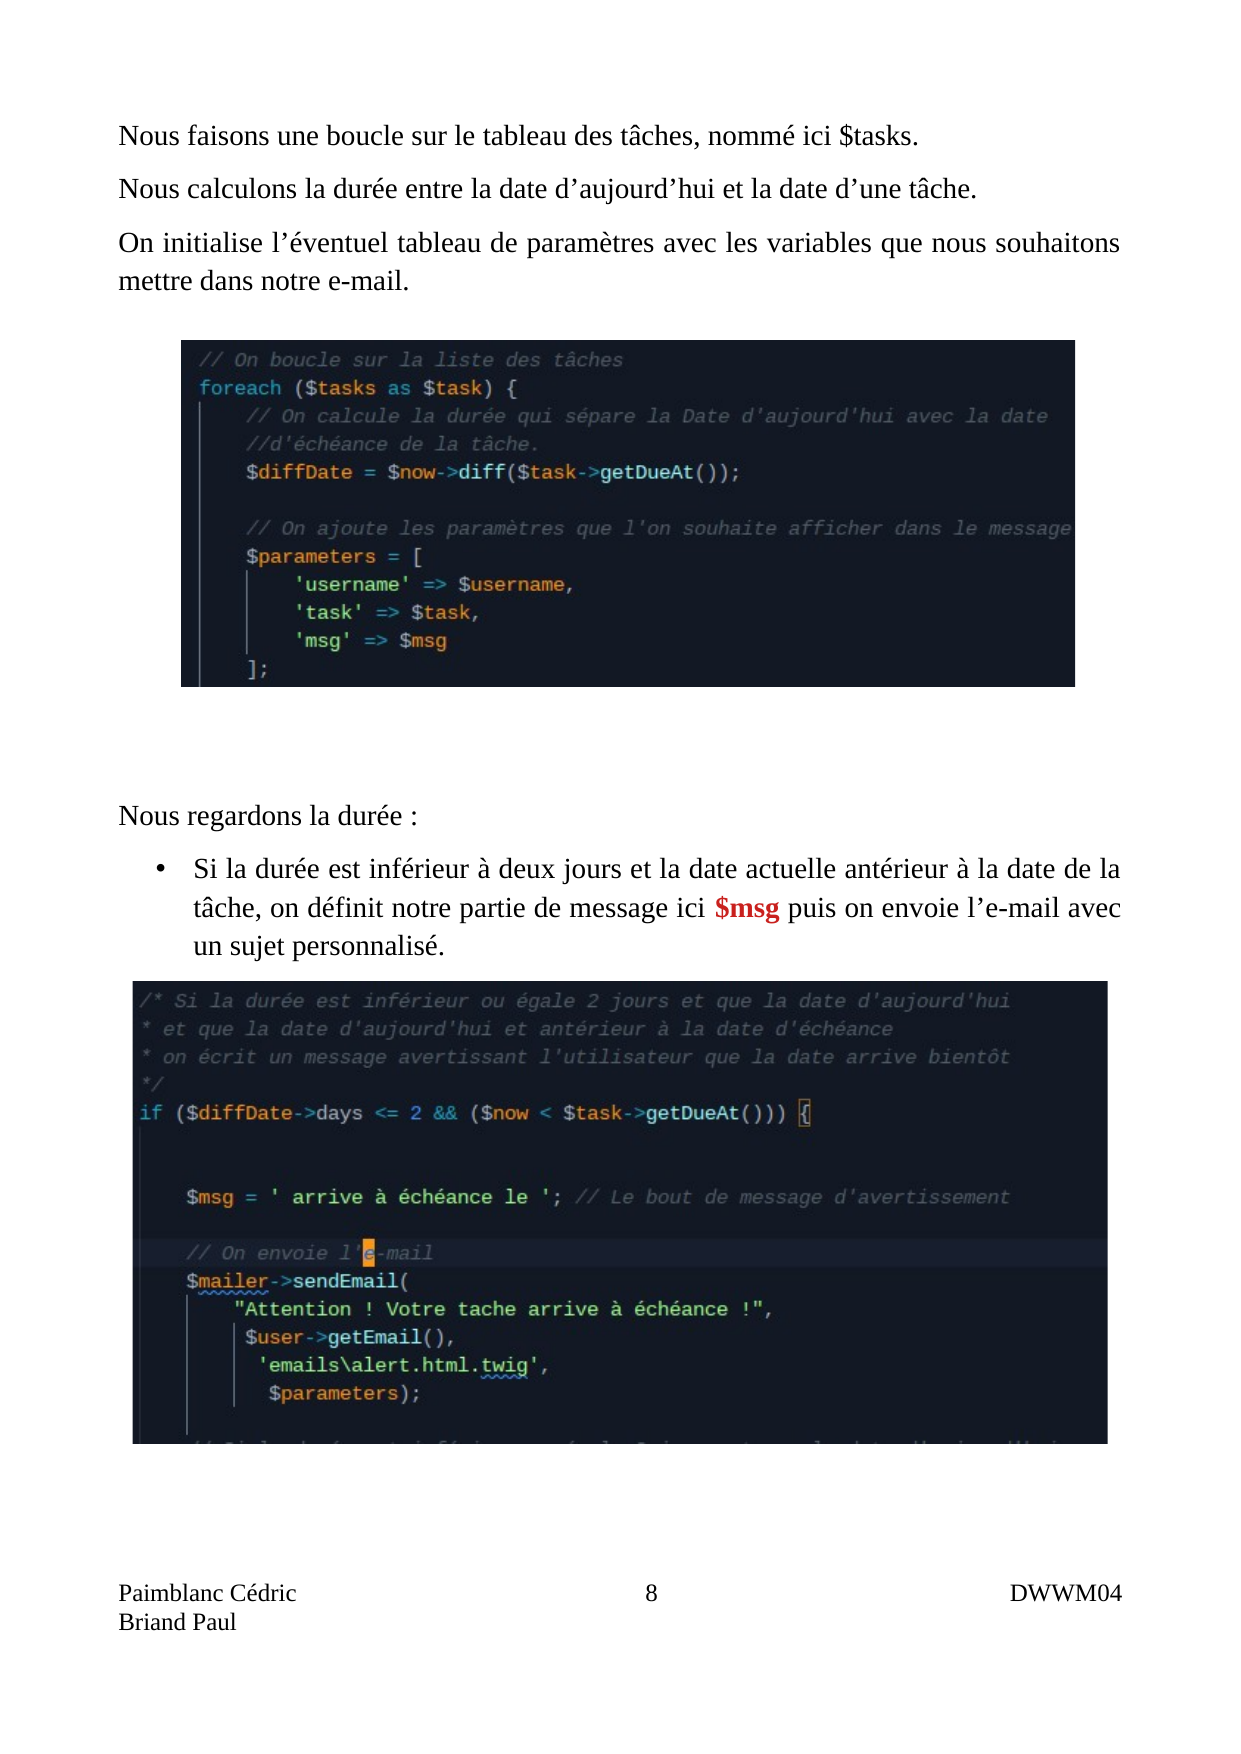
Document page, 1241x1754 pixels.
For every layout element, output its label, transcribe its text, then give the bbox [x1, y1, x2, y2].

text Nous calculons la durée entre la date d’aujourd’hui et la date d’une tâche. [118, 171, 1122, 205]
text On initialise l’éventuel tableau de paramètres avec les variables que nous souhaitons mettre dans notre e-mail. [118, 225, 1122, 297]
list Si la durée est inférieur à deux jours et la date actuelle antérieur à la date de la tâche, on définit notre partie de message ici $msg puis on envoie l’e-mail avec un sujet personnalisé. [156, 851, 1122, 962]
text Nous regardons la durée : [118, 798, 1122, 831]
text Nous faisons une boucle sur le tableau des tâches, nommé ici $tasks. [118, 118, 1122, 152]
picture [181, 340, 1075, 687]
picture [132, 981, 1108, 1444]
